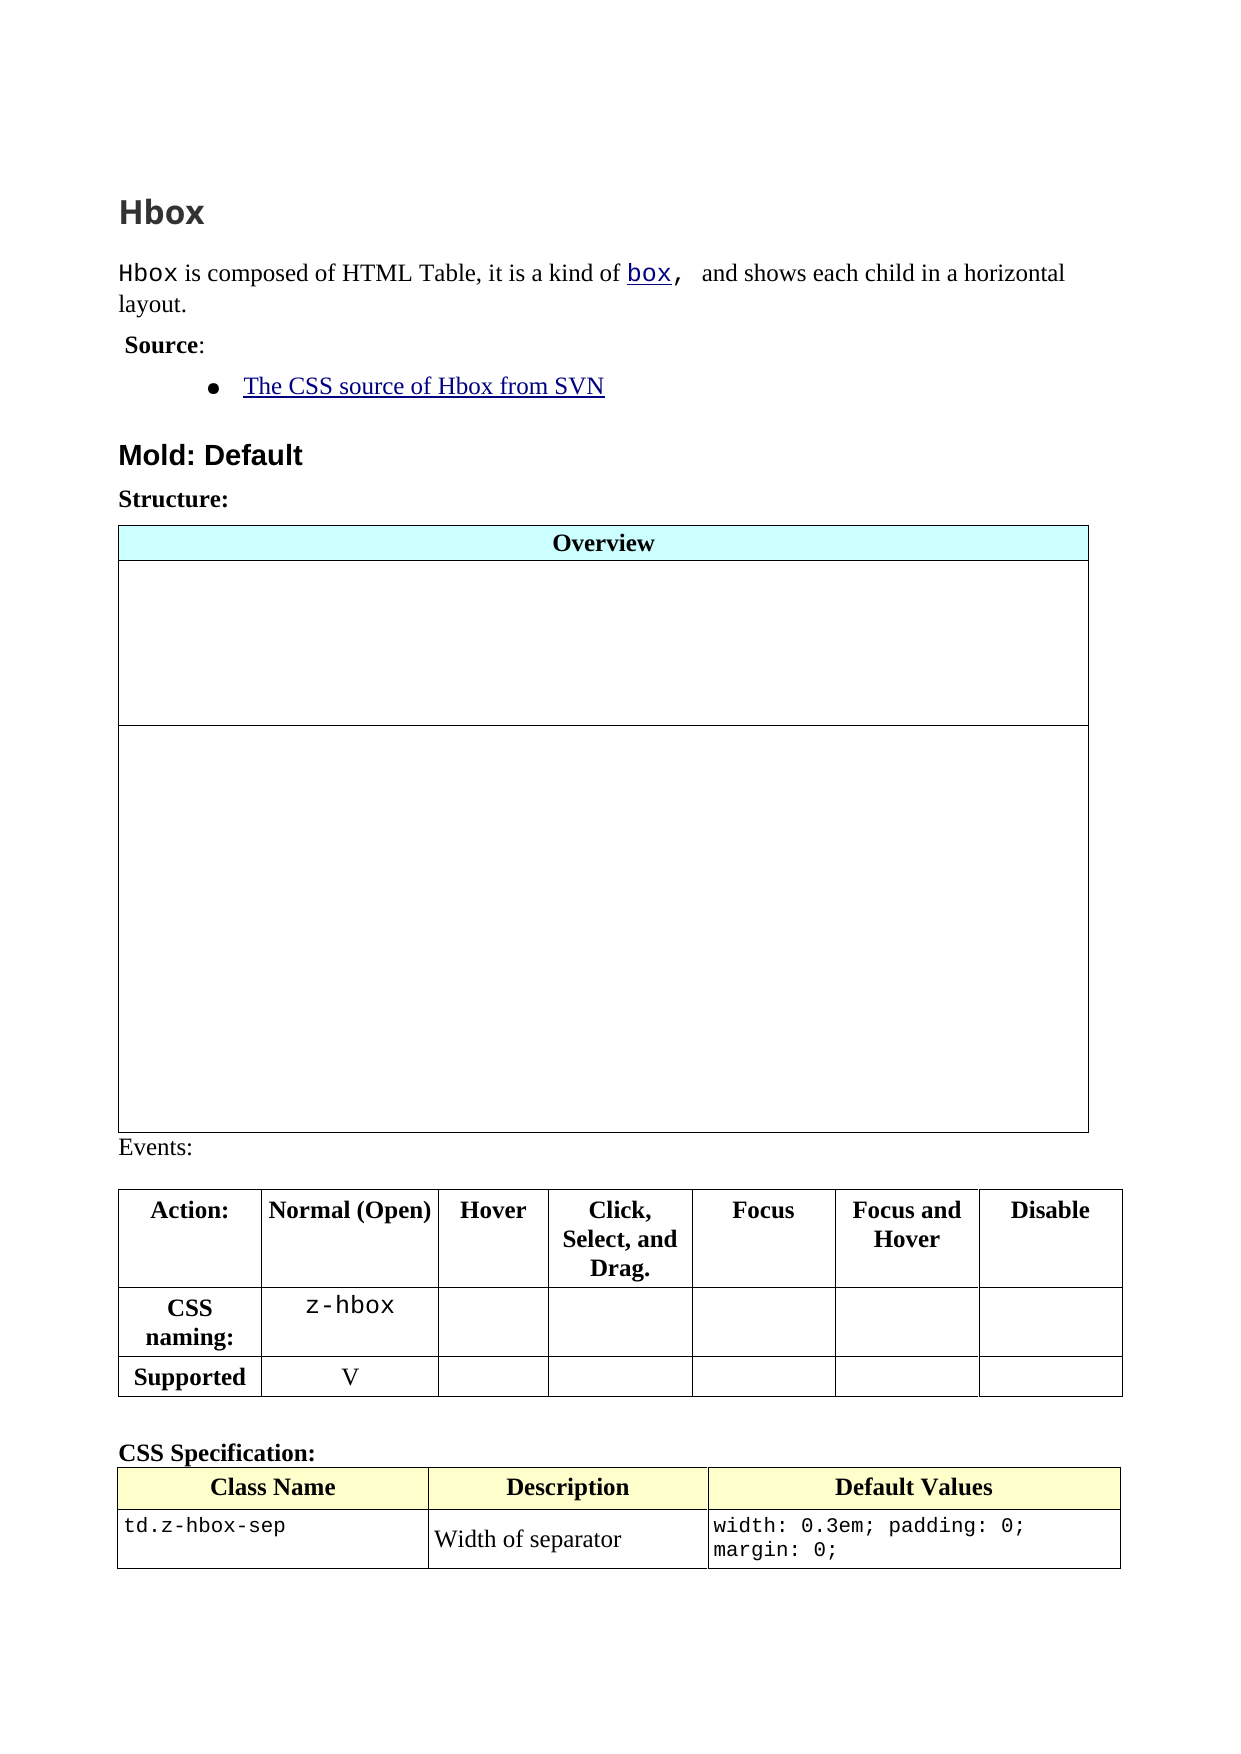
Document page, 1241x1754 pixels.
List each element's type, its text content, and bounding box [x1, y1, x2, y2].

table_cell z-hbox [262, 1288, 438, 1356]
table_cell [836, 1357, 978, 1396]
text Hbox is composed of HTML Table, it is a kind of box, and shows each child in a horizontal layout. [118, 258, 1122, 318]
table_cell [439, 1357, 548, 1396]
table_header Class Name [118, 1468, 428, 1509]
table_cell [119, 726, 1088, 1132]
table_cell [980, 1357, 1122, 1396]
list The CSS source of Hbox from SVN [236, 371, 1122, 400]
table_cell Supported [119, 1357, 261, 1396]
table_cell [980, 1288, 1122, 1356]
table_header Description [429, 1468, 707, 1509]
table_header Focus and Hover [836, 1190, 978, 1287]
table_header Overview [119, 526, 1088, 560]
table_cell [119, 561, 1088, 725]
table_cell td.z-hbox-sep [118, 1510, 428, 1568]
table_header Focus [693, 1190, 835, 1287]
table_cell width: 0.3em; padding: 0; margin: 0; [709, 1510, 1120, 1568]
text Structure: [118, 484, 1122, 512]
subtitle Hbox [118, 189, 1122, 234]
subtitle Mold: Default [118, 438, 1122, 471]
table_cell V [262, 1357, 438, 1396]
table_cell [693, 1288, 835, 1356]
text Events: [118, 1132, 1122, 1189]
table_header Normal (Open) [262, 1190, 438, 1287]
table_cell [439, 1288, 548, 1356]
table_cell [549, 1357, 692, 1396]
table_cell [693, 1357, 835, 1396]
table_cell [549, 1288, 692, 1356]
table_header Disable [980, 1190, 1122, 1287]
table_cell Width of separator [429, 1510, 707, 1568]
table_header Hover [439, 1190, 548, 1287]
table_header Default Values [709, 1468, 1120, 1509]
table_cell CSS naming: [119, 1288, 261, 1356]
text CSS Specification: [118, 1438, 1122, 1467]
table_header Click, Select, and Drag. [549, 1190, 692, 1287]
table_cell [836, 1288, 978, 1356]
table_header Action: [119, 1190, 261, 1287]
text Source: [118, 330, 1122, 359]
